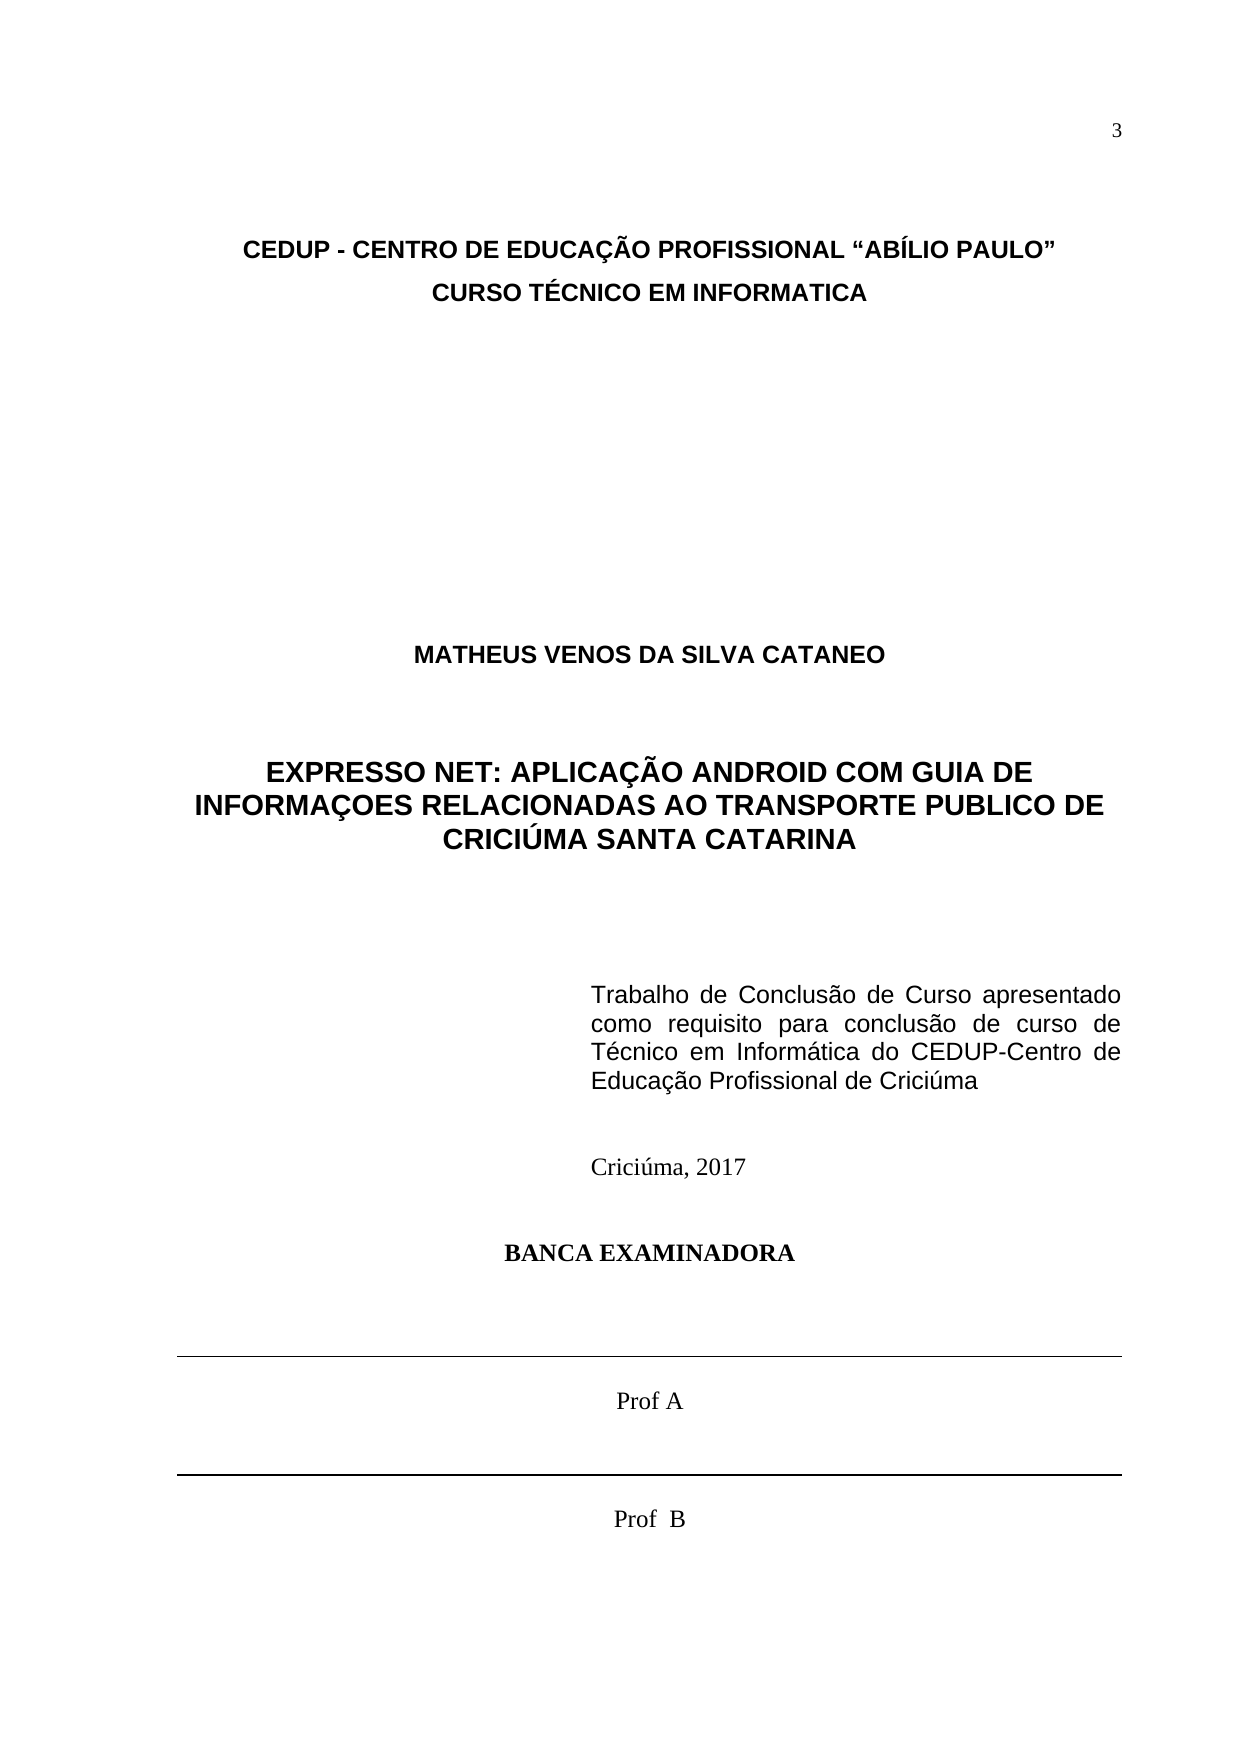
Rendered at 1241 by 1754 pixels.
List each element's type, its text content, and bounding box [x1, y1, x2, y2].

text Prof A [177, 1386, 1122, 1415]
text Prof B [177, 1504, 1122, 1533]
text Criciúma, 2017 [591, 1152, 1122, 1181]
text CEDUP - CENTRO DE EDUCAÇÃO PROFISSIONAL “ABÍLIO PAULO” [177, 235, 1122, 263]
text EXPRESSO NET: APLICAÇÃO ANDROID COM GUIA DE INFORMAÇOES RELACIONADAS AO TRANSPORTE PUBLICO DE CRICIÚMA SANTA CATARINA [177, 754, 1122, 855]
text CURSO TÉCNICO EM INFORMATICA [177, 278, 1122, 307]
text Trabalho de Conclusão de Curso apresentado como requisito para conclusão de curso de Técnico em Informática do CEDUP-Centro de Educação Profissional de Criciúma [591, 980, 1122, 1095]
text BANCA EXAMINADORA [177, 1238, 1122, 1267]
text MATHEUS VENOS DA SILVA CATANEO [177, 639, 1122, 668]
